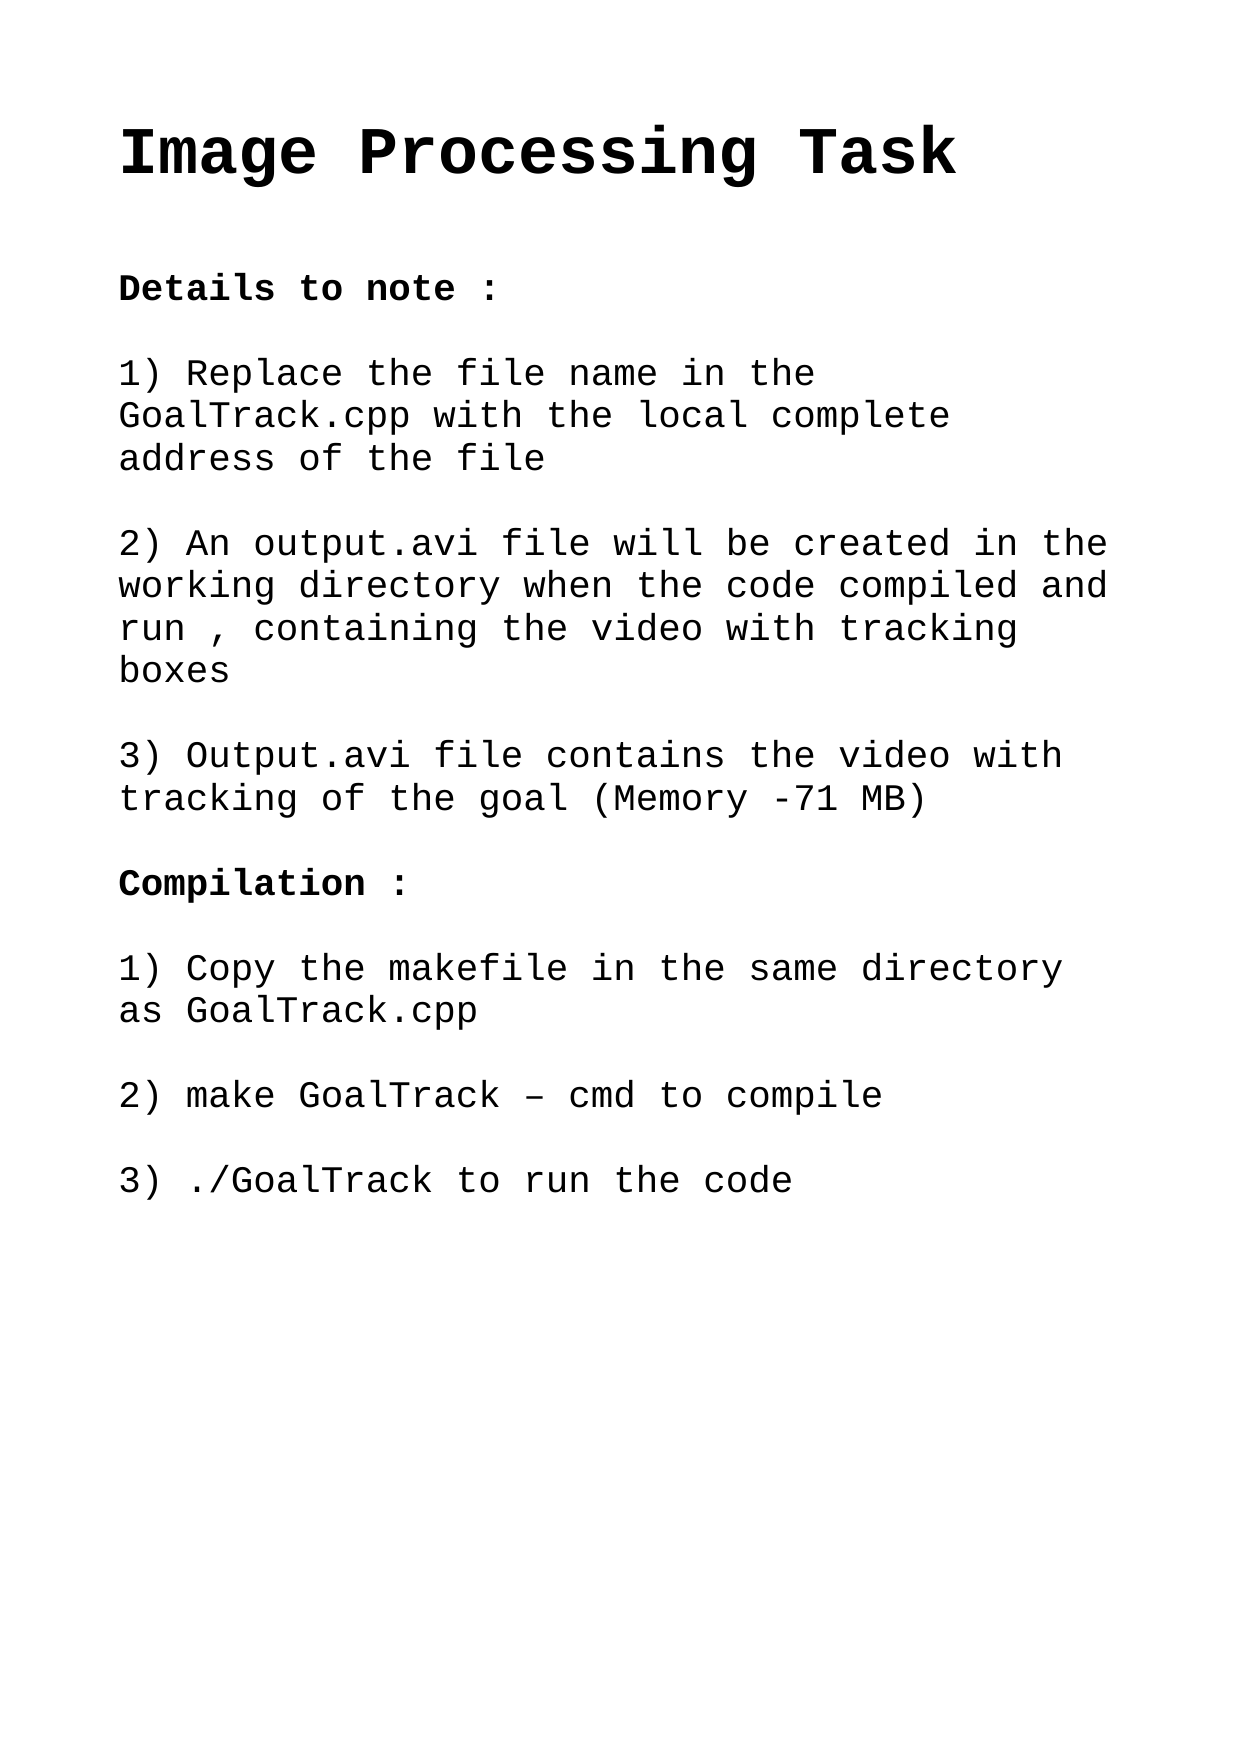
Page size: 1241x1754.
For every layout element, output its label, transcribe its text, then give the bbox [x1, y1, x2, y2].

text Compilation : [118, 864, 1122, 907]
text 3) ./GoalTrack to run the code [118, 1162, 1122, 1204]
text 2) make GoalTrack – cmd to compile [118, 1077, 1122, 1119]
text 1) Replace the file name in the GoalTrack.cpp with the local complete address of the file [118, 354, 1122, 482]
text 1) Copy the makefile in the same directory as GoalTrack.cpp [118, 949, 1122, 1034]
text Image Processing Task [118, 118, 1122, 194]
text 2) An output.avi file will be created in the working directory when the code compiled and run , containing the video with tracking boxes [118, 524, 1122, 694]
text 3) Output.avi file contains the video with tracking of the goal (Memory -71 MB) [118, 737, 1122, 822]
text Details to note : [118, 269, 1122, 312]
